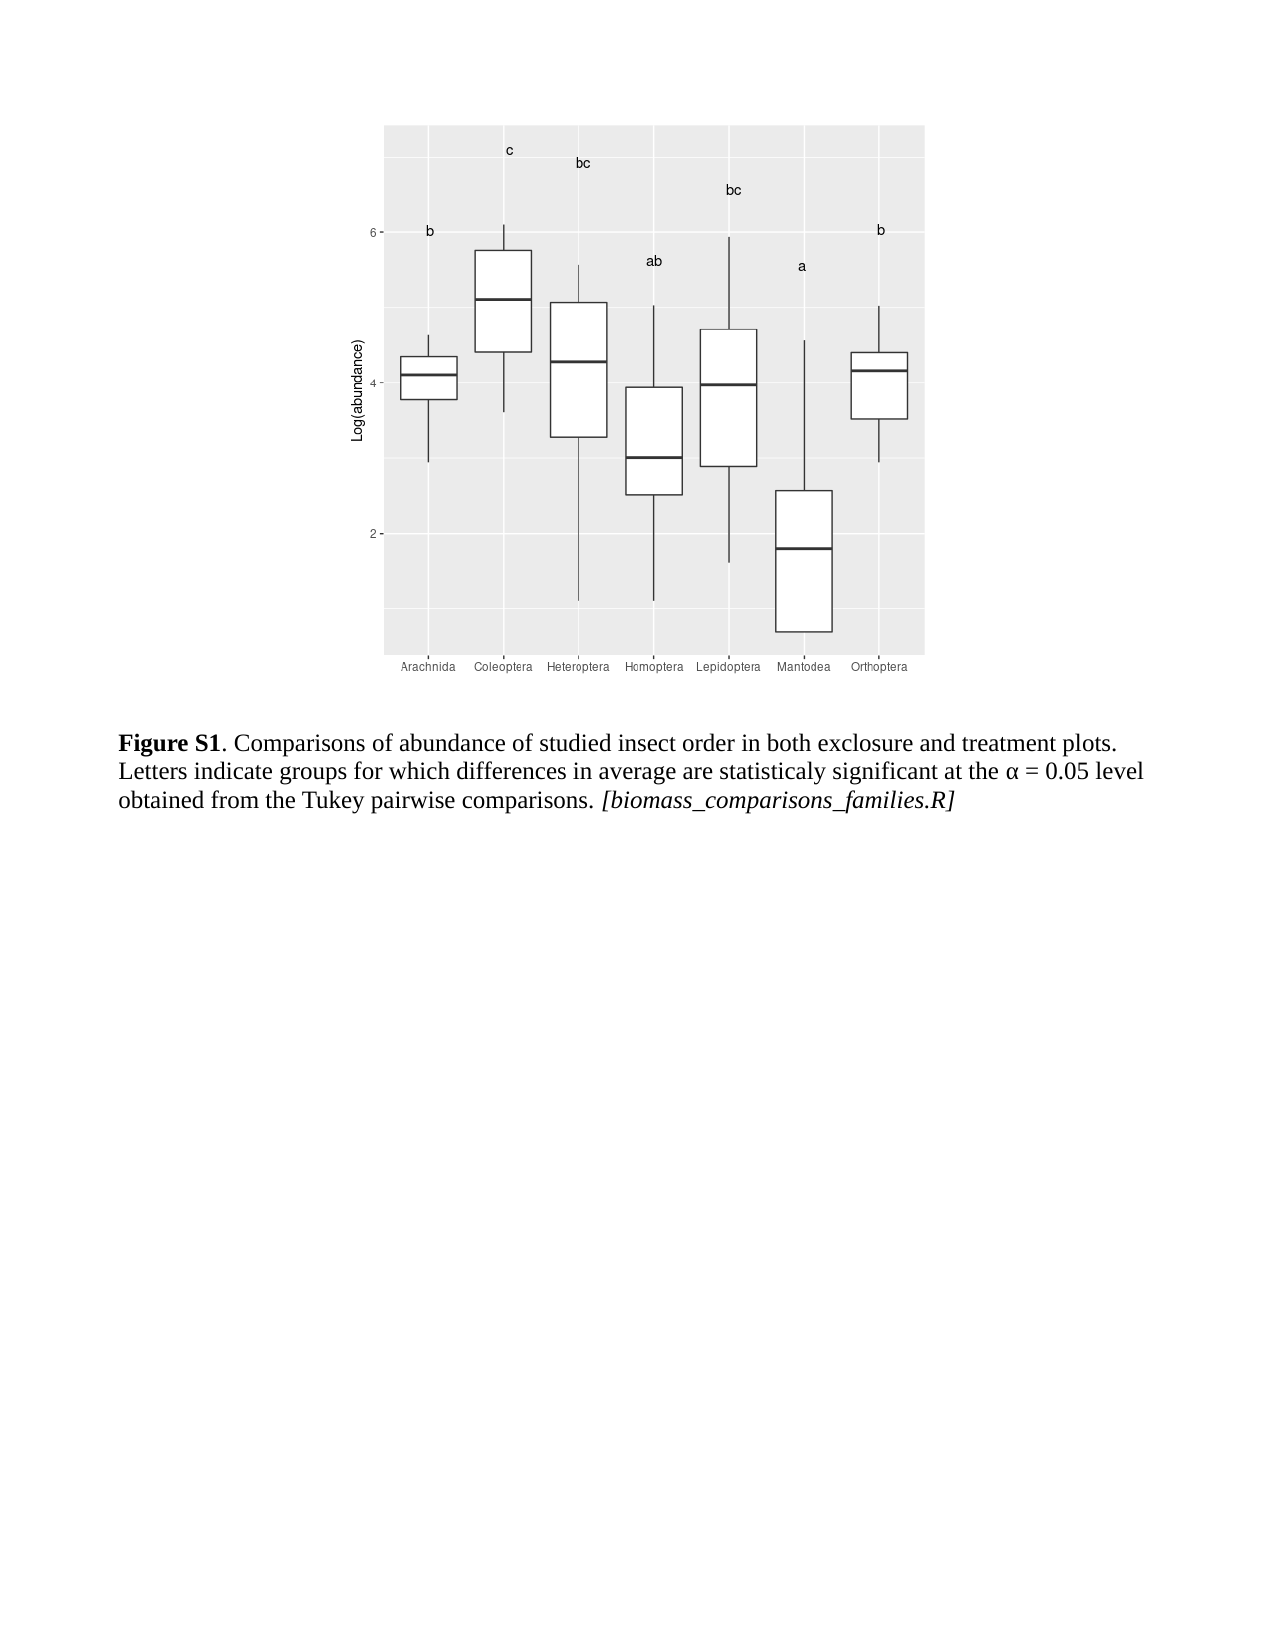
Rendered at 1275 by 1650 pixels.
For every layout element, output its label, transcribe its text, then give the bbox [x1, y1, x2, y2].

picture [344, 118, 931, 699]
text Figure S1. Comparisons of abundance of studied insect order in both exclosure and treatment plots. Letters indicate groups for which differences in average are statisticaly significant at the α = 0.05 level obtained from the Tukey pairwise comparisons. [biomass_comparisons_families.R] [118, 728, 1157, 814]
